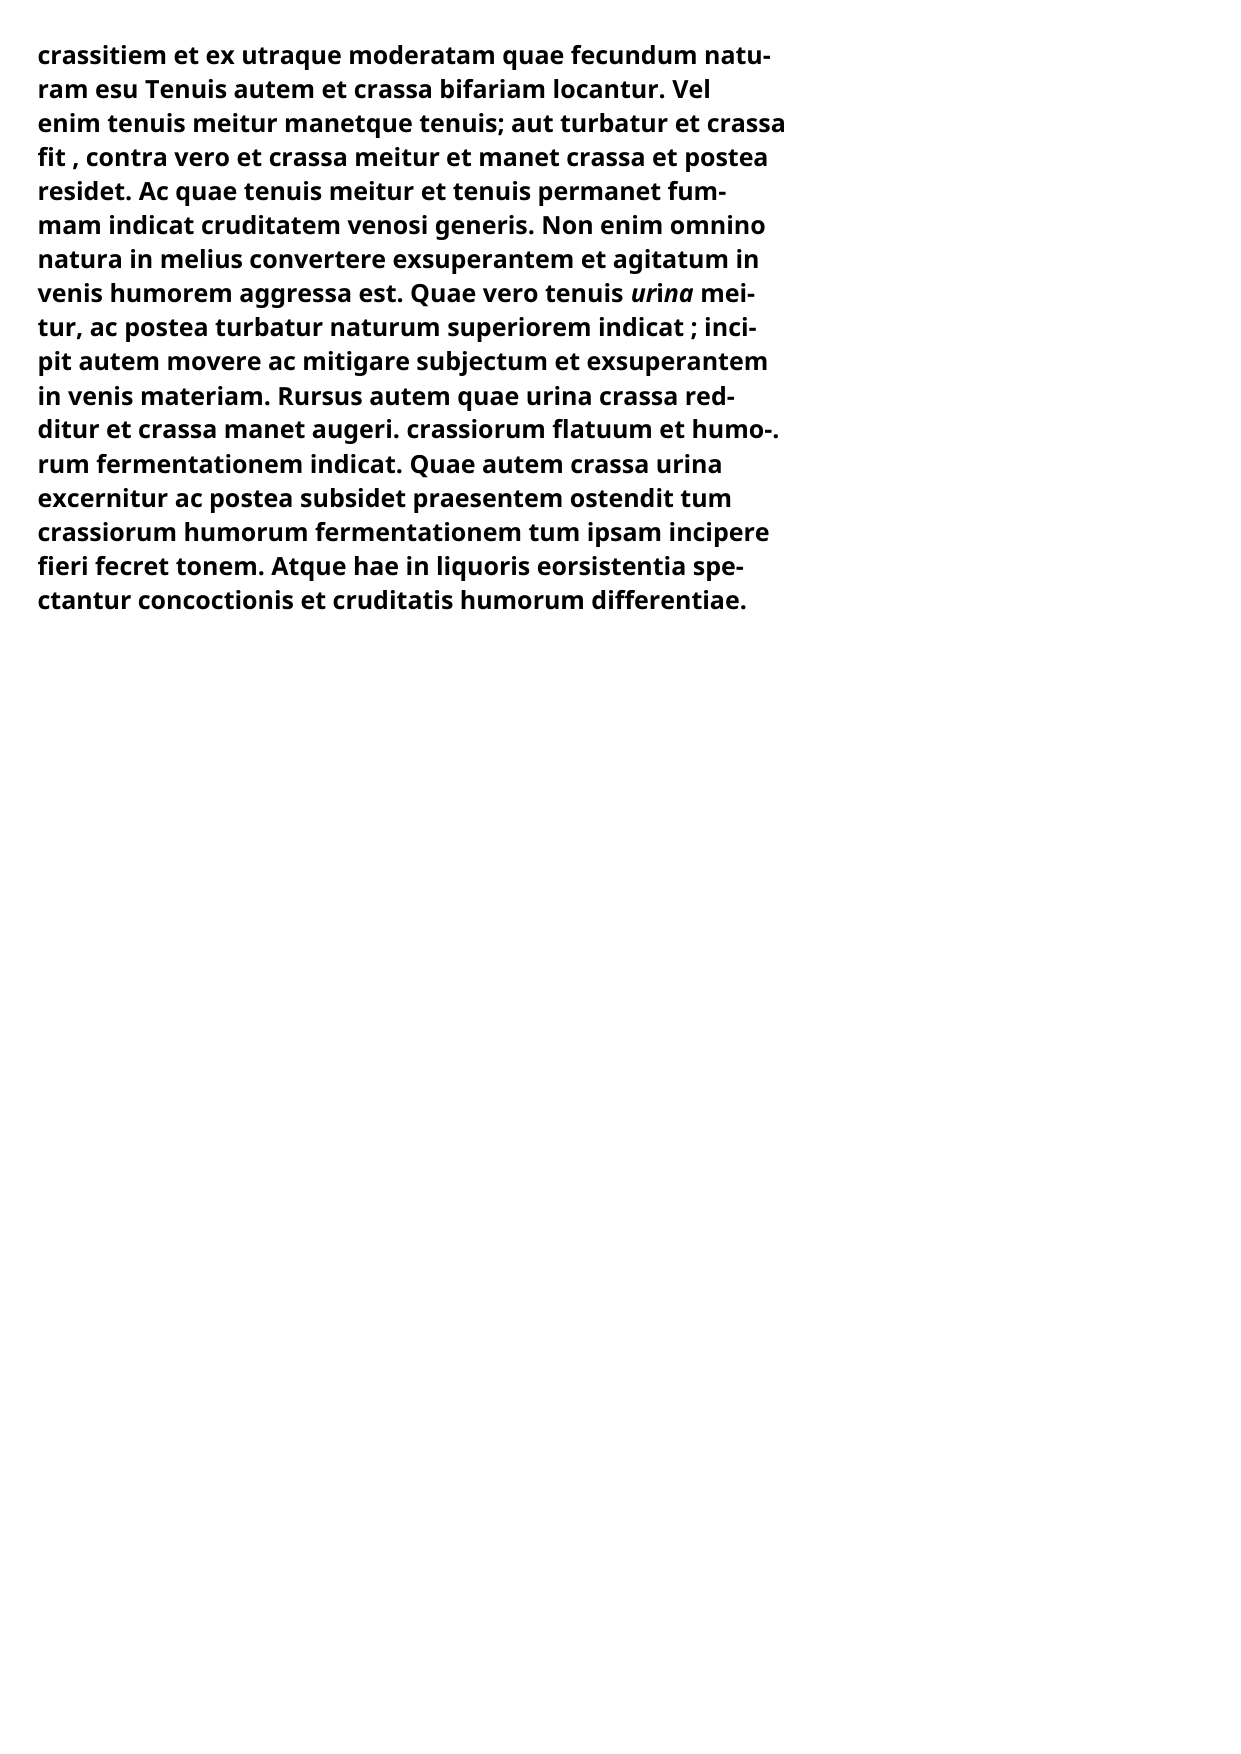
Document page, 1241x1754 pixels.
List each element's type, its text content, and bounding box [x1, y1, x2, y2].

text crassitiem et ex utraque moderatam quae fecundum natu- ram esu Tenuis autem et crassa bifariam locantur. Vel enim tenuis meitur manetque tenuis; aut turbatur et crassa fit , contra vero et crassa meitur et manet crassa et postea residet. Ac quae tenuis meitur et tenuis permanet fum- mam indicat cruditatem venosi generis. Non enim omnino natura in melius convertere exsuperantem et agitatum in venis humorem aggressa est. Quae vero tenuis urina mei- tur, ac postea turbatur naturum superiorem indicat ; inci- pit autem movere ac mitigare subjectum et exsuperantem in venis materiam. Rursus autem quae urina crassa red- ditur et crassa manet augeri. crassiorum flatuum et humo-. rum fermentationem indicat. Quae autem crassa urina excernitur ac postea subsidet praesentem ostendit tum crassiorum humorum fermentationem tum ipsam incipere fieri fecret tonem. Atque hae in liquoris eorsistentia spe- ctantur concoctionis et cruditatis humorum differentiae. [37, 37, 1203, 617]
